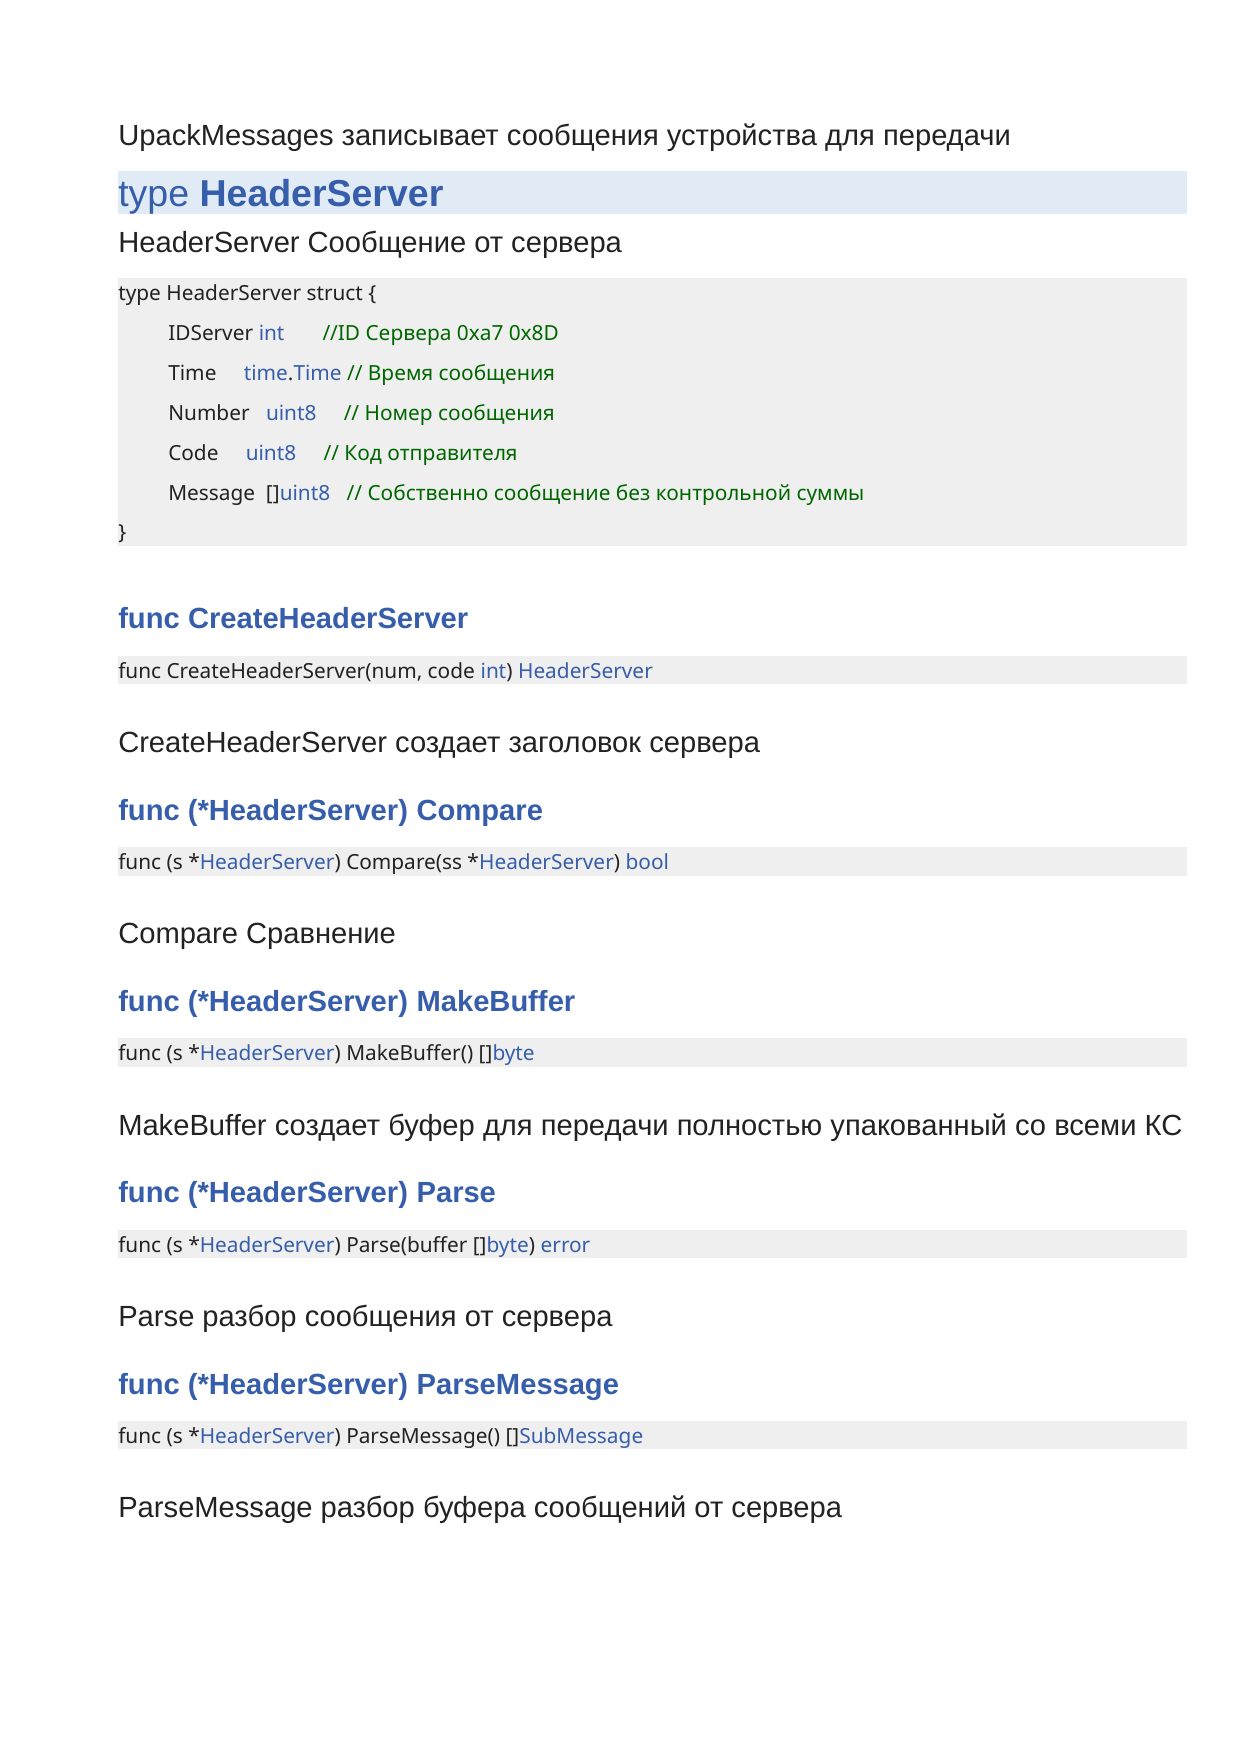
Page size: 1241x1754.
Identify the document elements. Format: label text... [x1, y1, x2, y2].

text Compare Сравнение [118, 916, 1187, 950]
subtitle type HeaderServer [118, 171, 1187, 214]
subtitle func (*HeaderServer) ParseMessage [118, 1367, 1187, 1400]
subtitle func (*HeaderServer) Compare [118, 793, 1187, 826]
text Number uint8 // Номер сообщения [118, 398, 1187, 426]
text UpackMessages записывает сообщения устройства для передачи [118, 118, 1187, 152]
text func (s *HeaderServer) Parse(buffer []byte) error [118, 1230, 1187, 1258]
text IDServer int //ID Сервера 0xa7 0x8D [118, 318, 1187, 347]
text type HeaderServer struct { [118, 278, 1187, 307]
text ParseMessage разбор буфера сообщений от сервера [118, 1490, 1187, 1524]
subtitle func CreateHeaderServer [118, 601, 1187, 635]
text Time time.Time // Время сообщения [118, 358, 1187, 386]
text func CreateHeaderServer(num, code int) HeaderServer [118, 656, 1187, 684]
text func (s *HeaderServer) ParseMessage() []SubMessage [118, 1421, 1187, 1449]
text CreateHeaderServer создает заголовок сервера [118, 725, 1187, 758]
text Code uint8 // Код отправителя [118, 438, 1187, 466]
text Parse разбор сообщения от сервера [118, 1299, 1187, 1333]
subtitle func (*HeaderServer) MakeBuffer [118, 984, 1187, 1018]
text Message []uint8 // Собственно сообщение без контрольной суммы [118, 478, 1187, 506]
text } [118, 517, 1187, 546]
text MakeBuffer создает буфер для передачи полностью упакованный со всеми КС [118, 1108, 1187, 1141]
text func (s *HeaderServer) MakeBuffer() []byte [118, 1038, 1187, 1067]
text HeaderServer Сообщение от сервера [118, 225, 1187, 259]
subtitle func (*HeaderServer) Parse [118, 1175, 1187, 1209]
text func (s *HeaderServer) Compare(ss *HeaderServer) bool [118, 847, 1187, 876]
